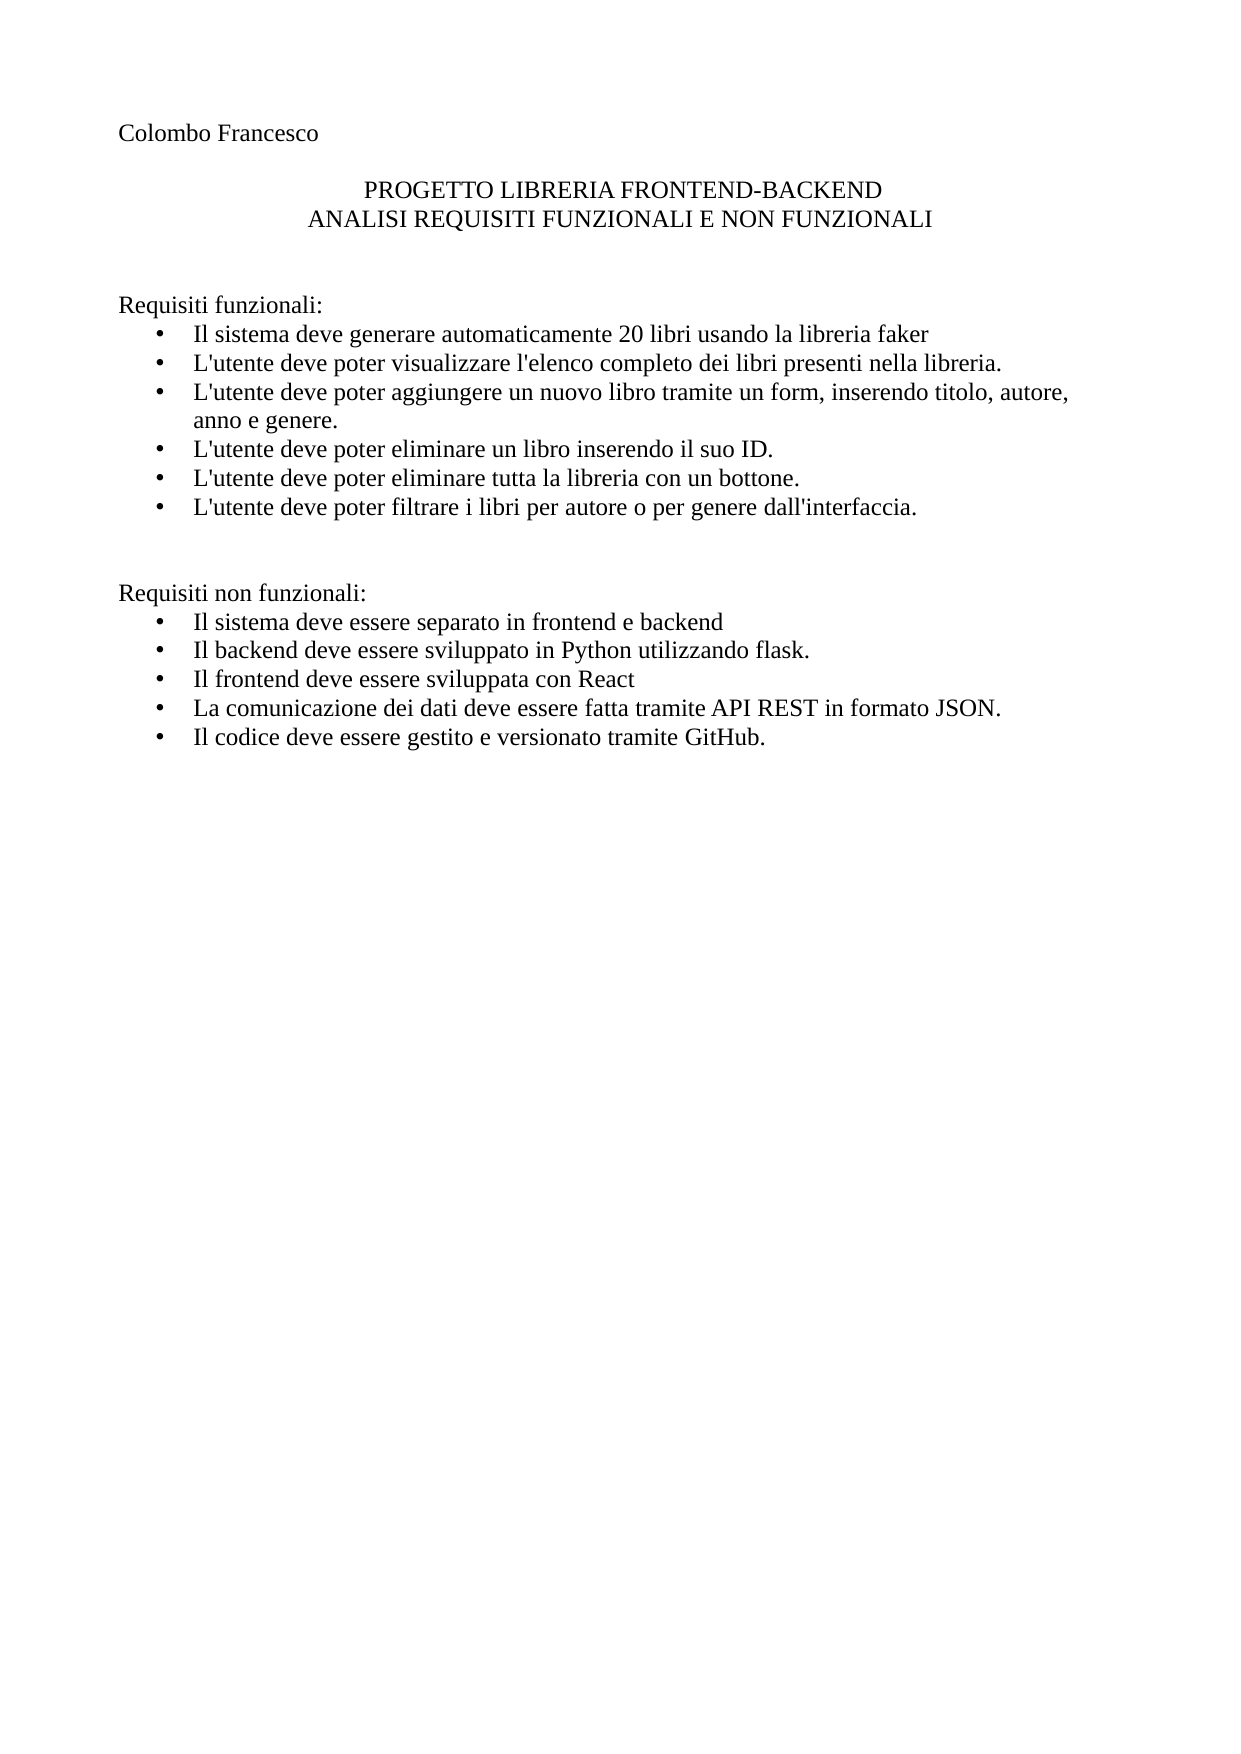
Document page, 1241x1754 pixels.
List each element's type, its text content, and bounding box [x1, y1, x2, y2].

list Il codice deve essere gestito e versionato tramite GitHub. [156, 722, 1122, 751]
text Requisiti non funzionali: [118, 578, 1122, 607]
list L'utente deve poter eliminare un libro inserendo il suo ID. [156, 434, 1122, 463]
text ANALISI REQUISITI FUNZIONALI E NON FUNZIONALI [118, 204, 1122, 233]
list Il sistema deve essere separato in frontend e backend [156, 607, 1122, 636]
list La comunicazione dei dati deve essere fatta tramite API REST in formato JSON. [156, 693, 1122, 722]
list L'utente deve poter aggiungere un nuovo libro tramite un form, inserendo titolo, autore, anno e genere. [156, 377, 1122, 434]
text Colombo Francesco [118, 118, 1122, 147]
list Il frontend deve essere sviluppata con React [156, 664, 1122, 693]
list L'utente deve poter filtrare i libri per autore o per genere dall'interfaccia. [156, 492, 1122, 521]
list L'utente deve poter visualizzare l'elenco completo dei libri presenti nella libreria. [156, 348, 1122, 377]
list L'utente deve poter eliminare tutta la libreria con un bottone. [156, 463, 1122, 492]
text PROGETTO LIBRERIA FRONTEND-BACKEND [118, 176, 1122, 204]
list Il sistema deve generare automaticamente 20 libri usando la libreria faker [156, 319, 1122, 348]
list Il backend deve essere sviluppato in Python utilizzando flask. [156, 636, 1122, 664]
text Requisiti funzionali: [118, 291, 1122, 319]
